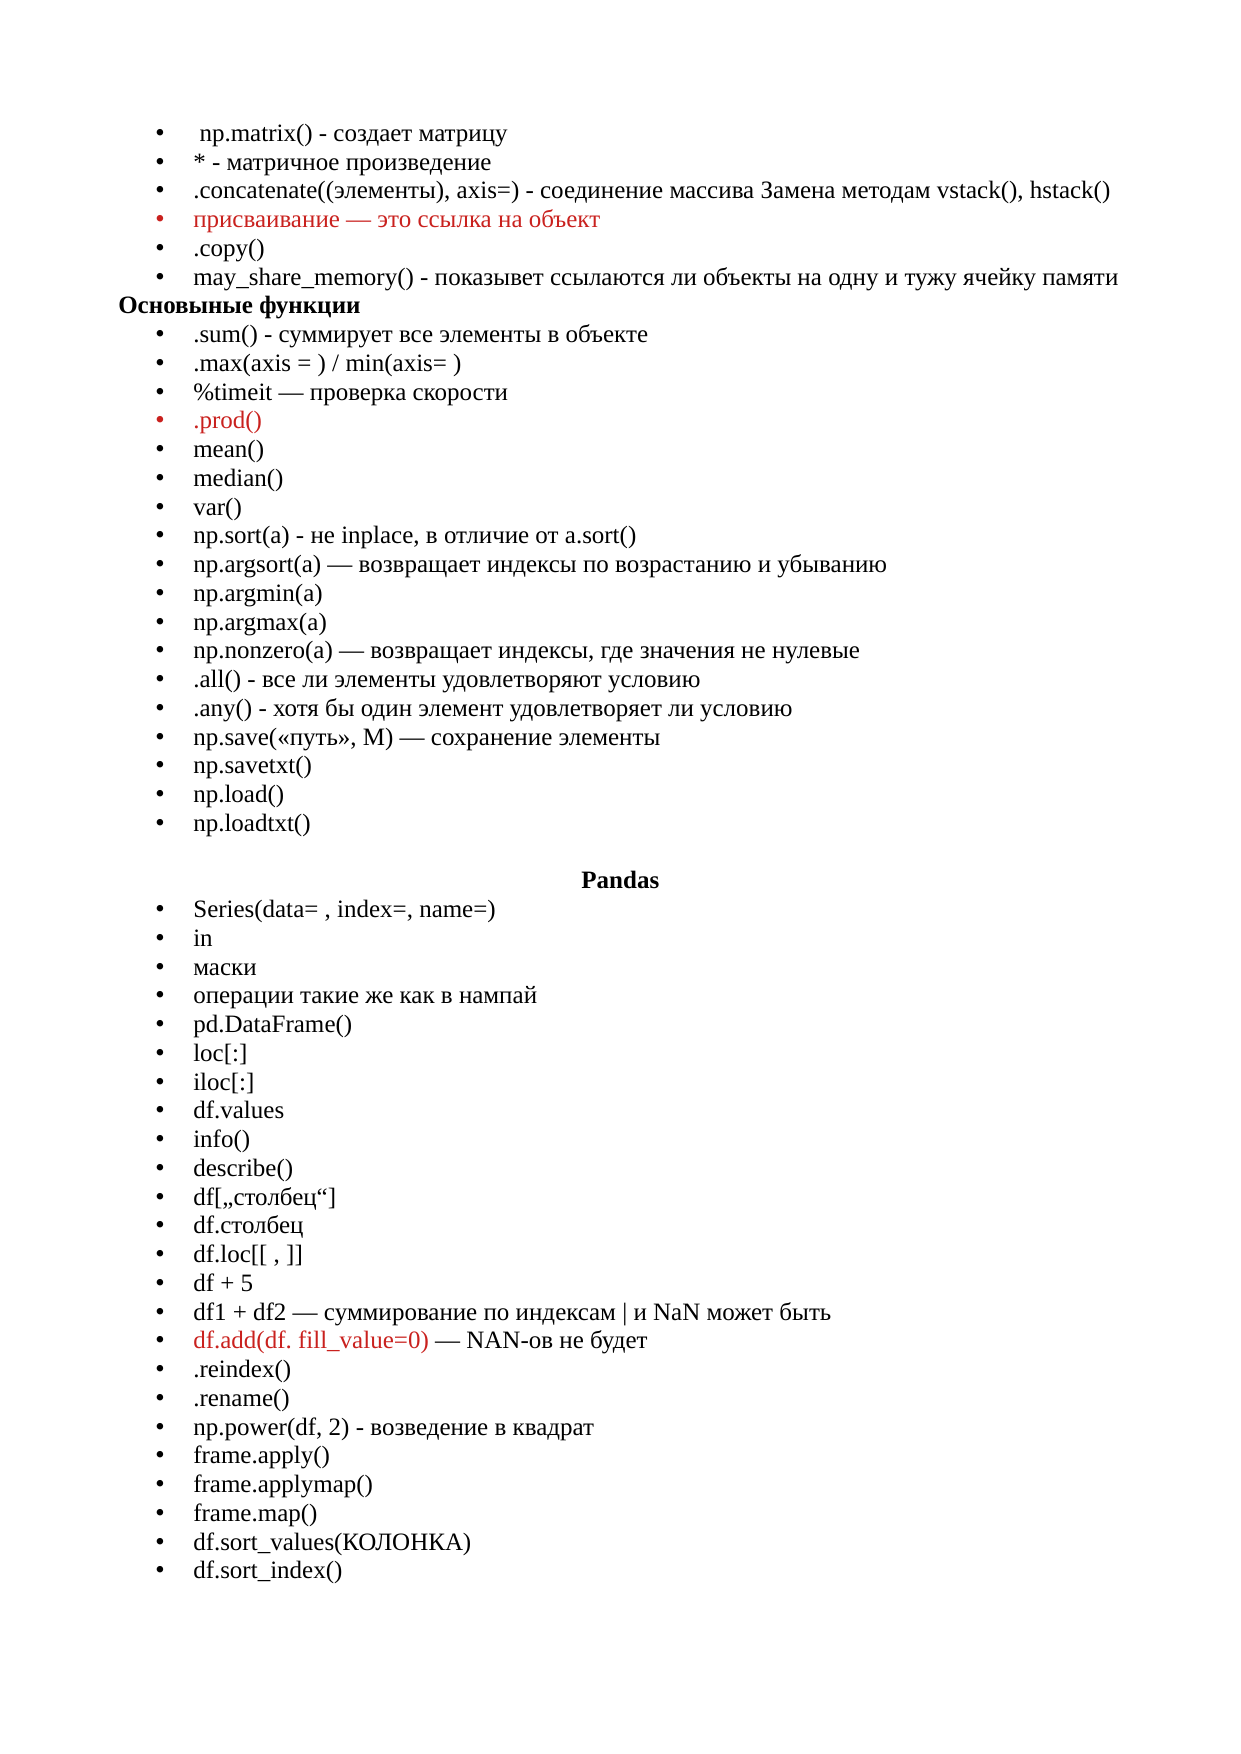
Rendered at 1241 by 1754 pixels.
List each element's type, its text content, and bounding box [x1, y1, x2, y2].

list .sum() - суммирует все элементы в объекте [156, 319, 1122, 348]
list var() [156, 492, 1122, 521]
list df.sort_index() [156, 1556, 1122, 1584]
list in [156, 923, 1122, 952]
text Основыные функции [118, 291, 1122, 319]
text Pandas [118, 866, 1122, 894]
list * - матричное произведение [156, 147, 1122, 176]
list np.savetxt() [156, 751, 1122, 779]
list df.loc[[ , ]] [156, 1239, 1122, 1268]
list np.power(df, 2) - возведение в квадрат [156, 1412, 1122, 1441]
list .all() - все ли элементы удовлетворяют условию [156, 664, 1122, 693]
list df + 5 [156, 1268, 1122, 1297]
list loc[:] [156, 1038, 1122, 1067]
list маски [156, 952, 1122, 981]
list Series(data= , index=, name=) [156, 894, 1122, 923]
list iloc[:] [156, 1067, 1122, 1096]
list info() [156, 1124, 1122, 1153]
list np.save(«путь», M) — сохранение элементы [156, 722, 1122, 751]
list .prod() [156, 406, 1122, 434]
list np.loadtxt() [156, 808, 1122, 837]
list frame.applymap() [156, 1469, 1122, 1498]
list median() [156, 463, 1122, 492]
list .any() - хотя бы один элемент удовлетворяет ли условию [156, 693, 1122, 722]
list df1 + df2 — суммирование по индексам | и NaN может быть [156, 1297, 1122, 1326]
list операции такие же как в нампай [156, 981, 1122, 1009]
list mean() [156, 434, 1122, 463]
list .reindex() [156, 1354, 1122, 1383]
list df[„столбец“] [156, 1182, 1122, 1211]
list .rename() [156, 1383, 1122, 1412]
list pd.DataFrame() [156, 1009, 1122, 1038]
list frame.map() [156, 1498, 1122, 1527]
list .copy() [156, 233, 1122, 262]
list frame.apply() [156, 1441, 1122, 1469]
list %timeit — проверка скорости [156, 377, 1122, 406]
list np.nonzero(a) — возвращает индексы, где значения не нулевые [156, 636, 1122, 664]
list np.argmin(a) [156, 578, 1122, 607]
list df.sort_values(КОЛОНКА) [156, 1527, 1122, 1556]
list df.столбец [156, 1211, 1122, 1239]
list np.matrix() - создает матрицу [156, 118, 1122, 147]
list describe() [156, 1153, 1122, 1182]
list .concatenate((элементы), axis=) - соединение массива Замена методам vstack(), hstack() [156, 176, 1122, 204]
list may_share_memory() - показывет ссылаются ли объекты на одну и тужу ячейку памяти [156, 262, 1122, 291]
list np.argmax(a) [156, 607, 1122, 636]
list np.argsort(a) — возвращает индексы по возрастанию и убыванию [156, 549, 1122, 578]
list df.add(df. fill_value=0) — NAN-ов не будет [156, 1326, 1122, 1354]
list .max(axis = ) / min(axis= ) [156, 348, 1122, 377]
list присваивание — это ссылка на объект [156, 204, 1122, 233]
list np.load() [156, 779, 1122, 808]
list df.values [156, 1096, 1122, 1124]
list np.sort(a) - не inplace, в отличие от a.sort() [156, 521, 1122, 549]
